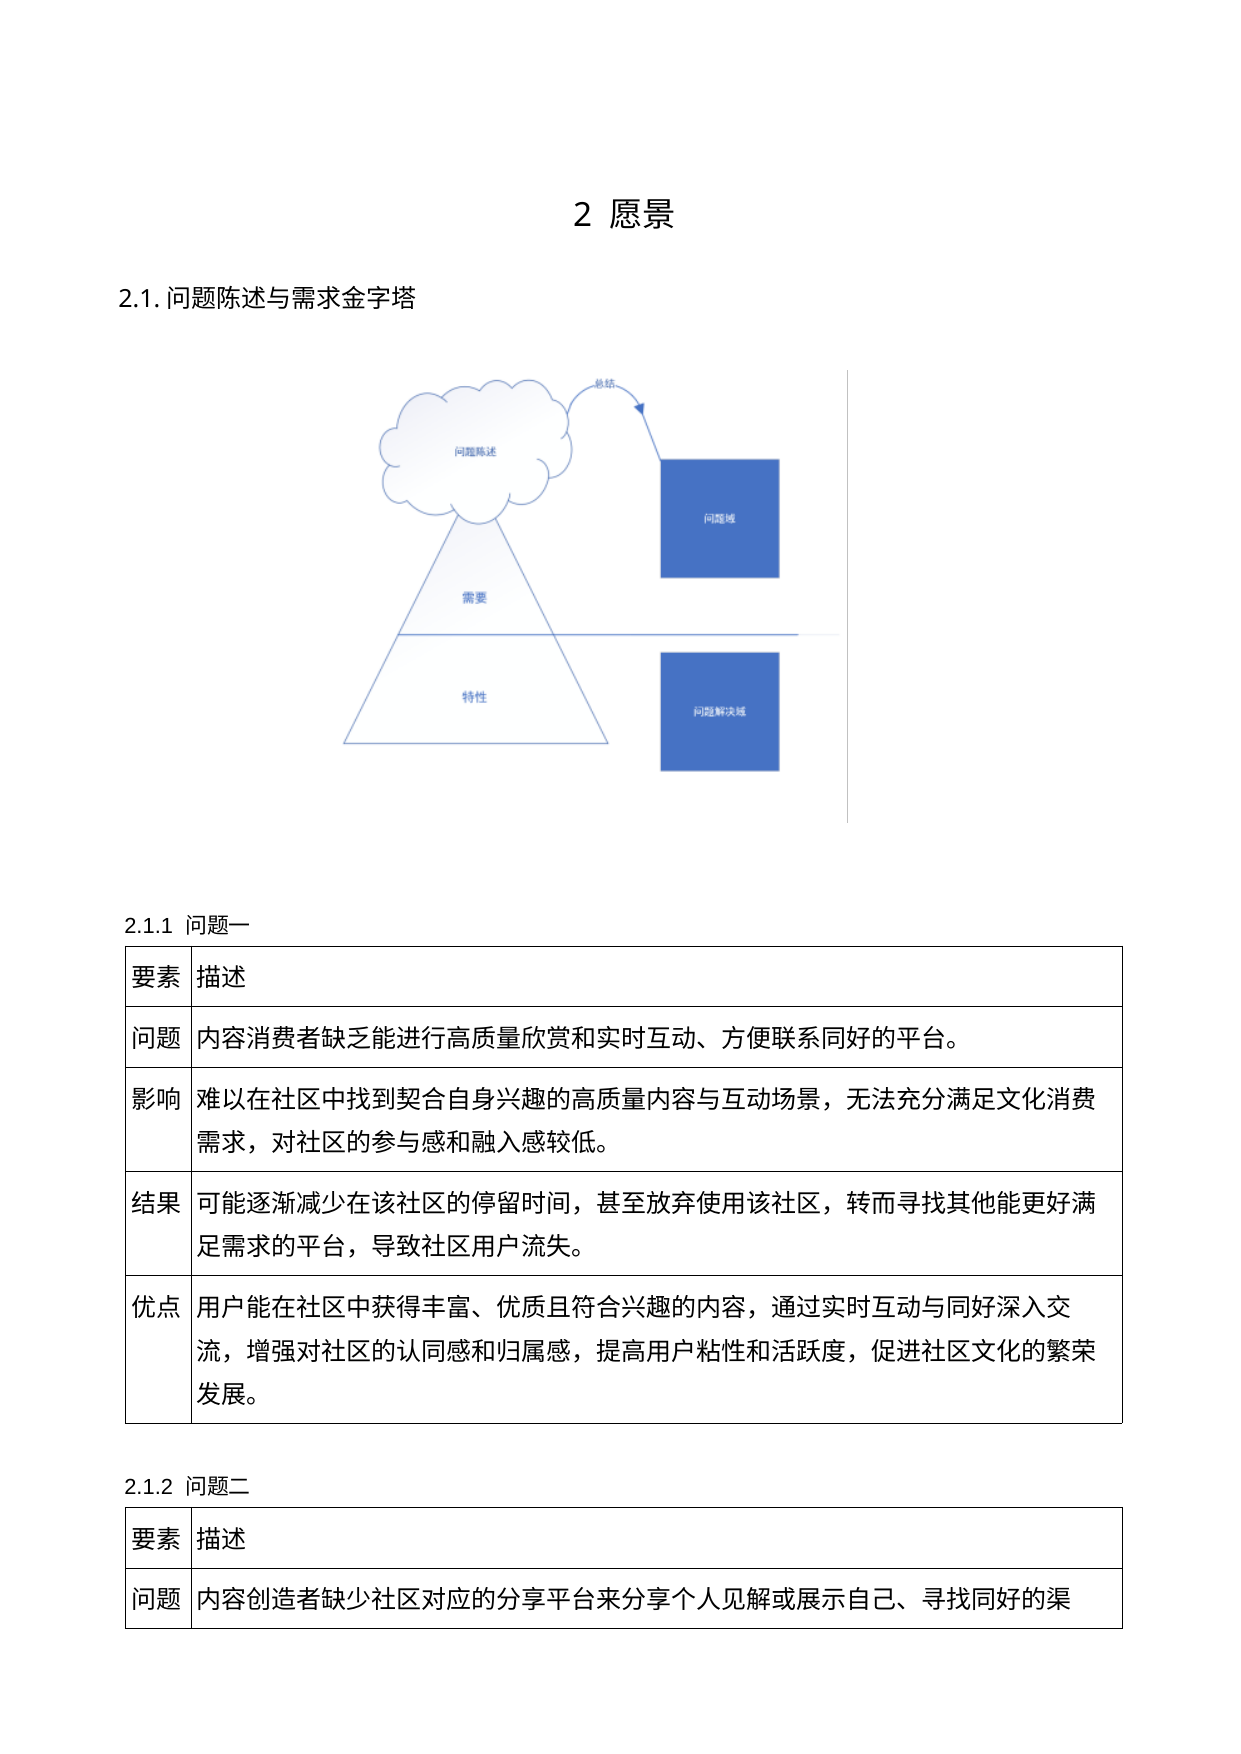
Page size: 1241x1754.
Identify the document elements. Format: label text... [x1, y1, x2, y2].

table_cell 内容创造者缺少社区对应的分享平台来分享个人见解或展示自己、寻找同好的渠 [192, 1569, 1122, 1628]
subtitle 愿景 [118, 188, 1122, 236]
table_header 要素 [126, 1508, 191, 1567]
table_cell 影响 [126, 1068, 191, 1171]
subtitle 问题二 [118, 1469, 1122, 1501]
subtitle 问题陈述与需求金字塔 [118, 278, 1122, 314]
table_cell 难以在社区中找到契合自身兴趣的高质量内容与互动场景，无法充分满足文化消费需求，对社区的参与感和融入感较低。 [192, 1068, 1122, 1171]
table_header 描述 [192, 1508, 1122, 1567]
table_header 描述 [192, 947, 1122, 1006]
table_header 要素 [126, 947, 191, 1006]
table_cell 结果 [126, 1172, 191, 1275]
subtitle 问题一 [118, 908, 1122, 939]
table_cell 问题 [126, 1007, 191, 1067]
table_cell 内容消费者缺乏能进行高质量欣赏和实时互动、方便联系同好的平台。 [192, 1007, 1122, 1067]
table_cell 优点 [126, 1276, 191, 1423]
picture [282, 370, 849, 823]
table_cell 问题 [126, 1569, 191, 1628]
table_cell 用户能在社区中获得丰富、优质且符合兴趣的内容，通过实时互动与同好深入交流，增强对社区的认同感和归属感，提高用户粘性和活跃度，促进社区文化的繁荣发展。 [192, 1276, 1122, 1423]
table_cell 可能逐渐减少在该社区的停留时间，甚至放弃使用该社区，转而寻找其他能更好满足需求的平台，导致社区用户流失。 [192, 1172, 1122, 1275]
